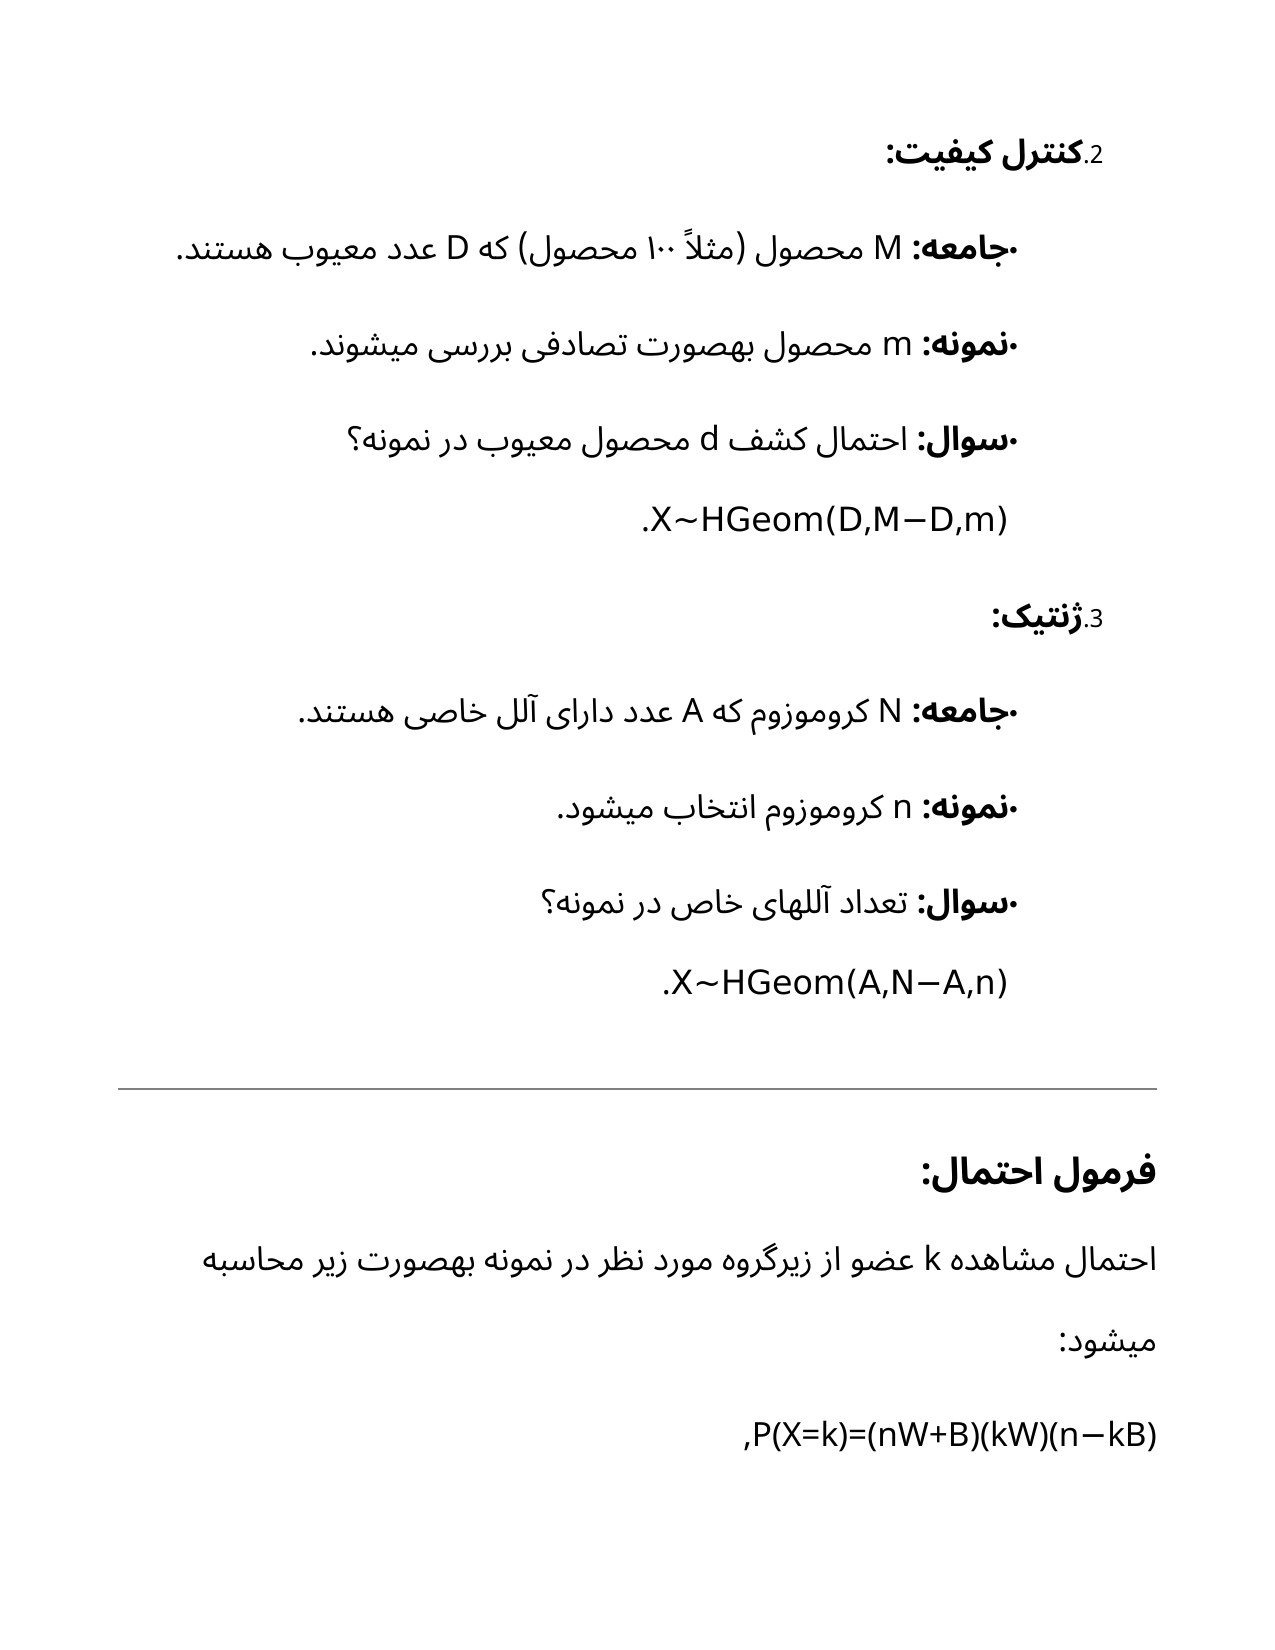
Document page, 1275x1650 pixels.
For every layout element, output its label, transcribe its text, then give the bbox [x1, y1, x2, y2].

list ژنتیک: [118, 581, 1112, 652]
subtitle فرمول احتمال: [118, 1133, 1157, 1212]
list نمونه: n کروموزوم انتخاب میشود. [118, 772, 1039, 843]
text احتمال مشاهده k عضو از زیرگروه مورد نظر در نمونه بهصورت زیر محاسبه میشود: [118, 1224, 1157, 1376]
list سوال: تعداد آللهای خاص در نمونه؟ X∼HGeom(A,N−A,n). [118, 868, 1039, 1019]
text P(X=k)=(nW+B​)(kW​)(n−kB​)​, [118, 1401, 1157, 1471]
list سوال: احتمال کشف d محصول معیوب در نمونه؟ X∼HGeom(D,M−D,m). [118, 405, 1039, 556]
list جامعه: M محصول (مثلاً ۱۰۰ محصول) که D عدد معیوب هستند. [118, 214, 1039, 284]
list نمونه: m محصول بهصورت تصادفی بررسی میشوند. [118, 309, 1039, 379]
list جامعه: N کروموزوم که A عدد دارای آلل خاصی هستند. [118, 677, 1039, 747]
list کنترل کیفیت: [118, 118, 1112, 188]
